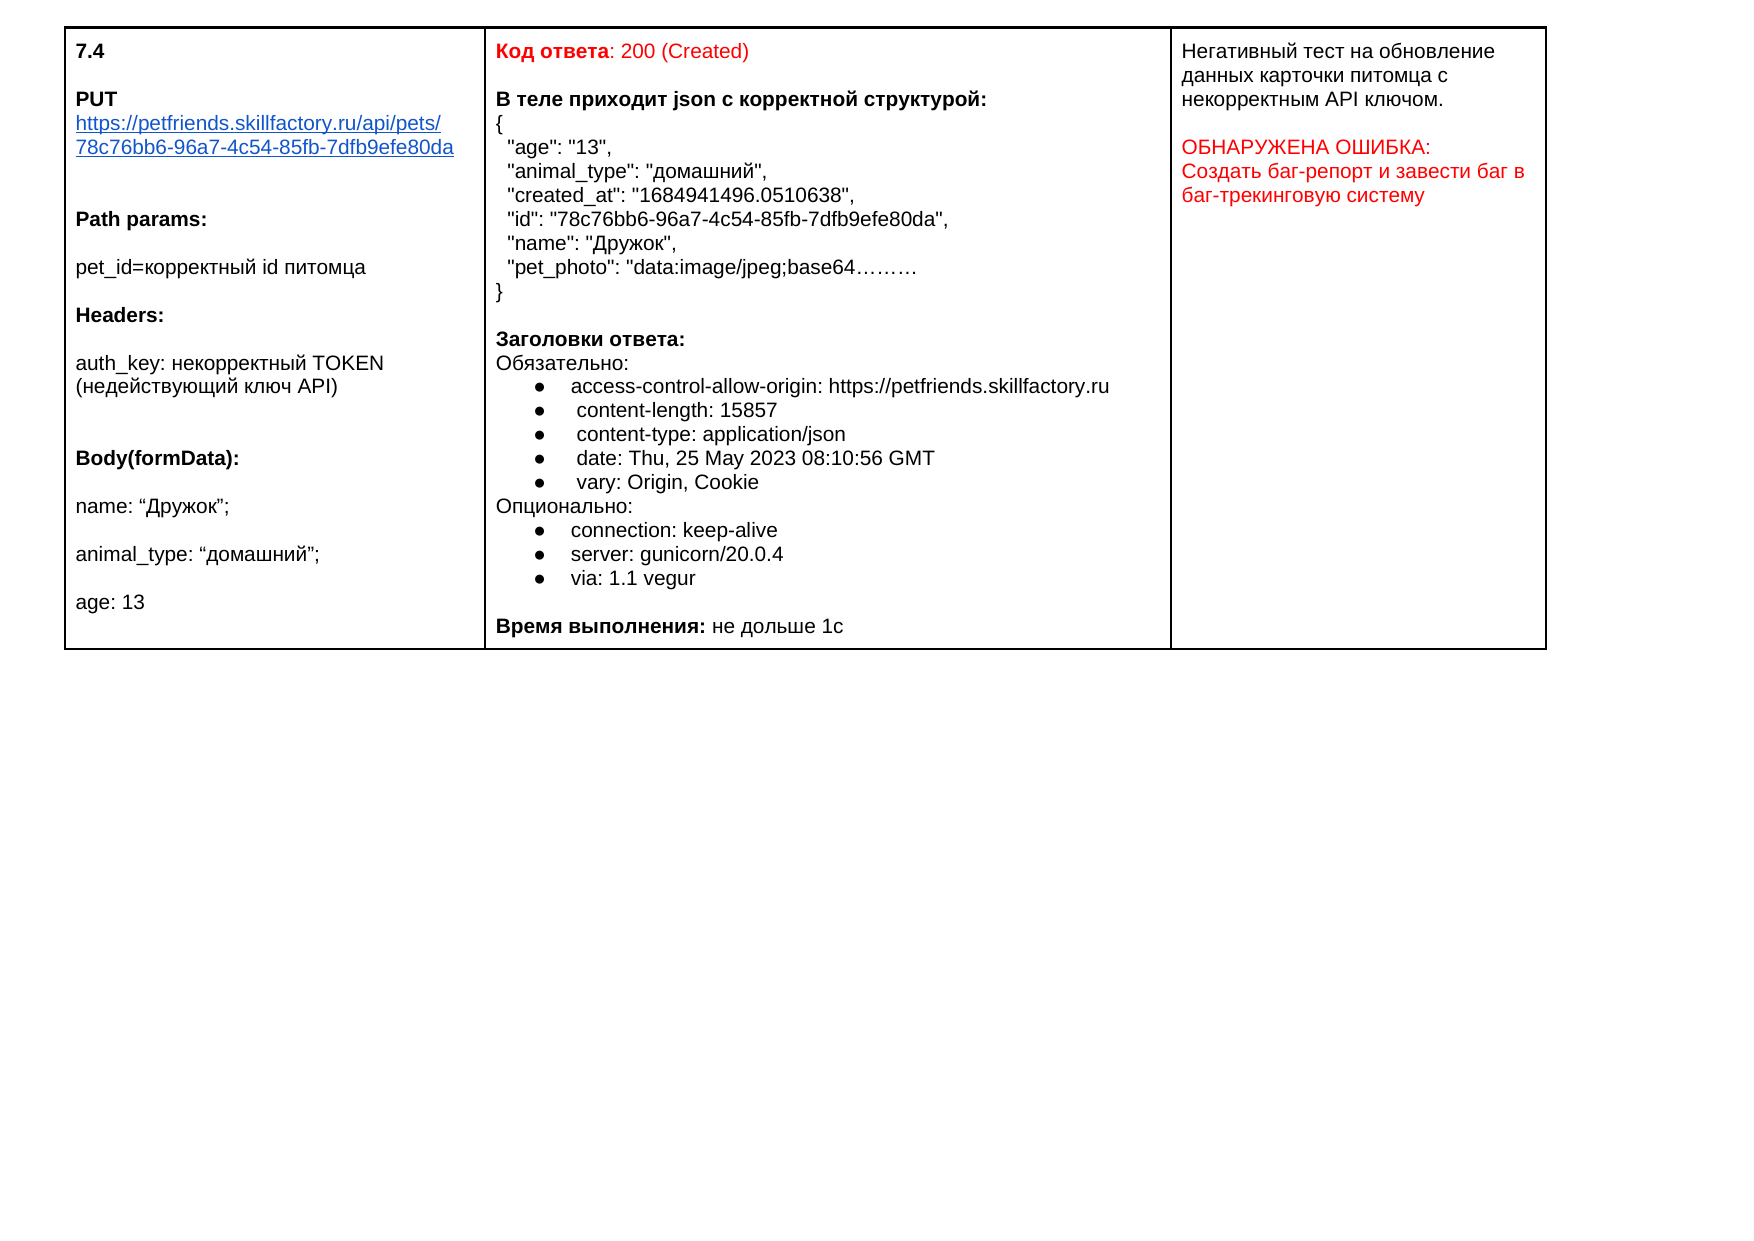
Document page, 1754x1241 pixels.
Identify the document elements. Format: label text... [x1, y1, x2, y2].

table_cell Негативный тест на обновление данных карточки питомца с некорректным API ключом. ОБНАРУЖЕНА ОШИБКА: Создать баг-репорт и завести баг в баг-трекинговую систему [1172, 29, 1545, 648]
table_cell 7.4 PUT https://petfriends.skillfactory.ru/api/pets/78c76bb6-96a7-4c54-85fb-7dfb9efe80da Path params: pet_id=корректный id питомца Headers: auth_key: некорректный TOKEN (недействующий ключ API) Body(formData): name: “Дружок”; animal_type: “домашний”; age: 13 [66, 29, 484, 648]
table_cell Код ответа: 200 (Created) В теле приходит json с корректной структурой: { "age": "13", "animal_type": "домашний", "created_at": "1684941496.0510638", "id": "78c76bb6-96a7-4c54-85fb-7dfb9efe80da", "name": "Дружок", "pet_photo": "data:image/jpeg;base64……… } Заголовки ответа: Обязательно: access-control-allow-origin: https://petfriends.skillfactory.ru content-length: 15857 content-type: application/json date: Thu, 25 May 2023 08:10:56 GMT vary: Origin, Cookie Опционально: connection: keep-alive server: gunicorn/20.0.4 via: 1.1 vegur Время выполнения: не дольше 1с [486, 29, 1170, 648]
